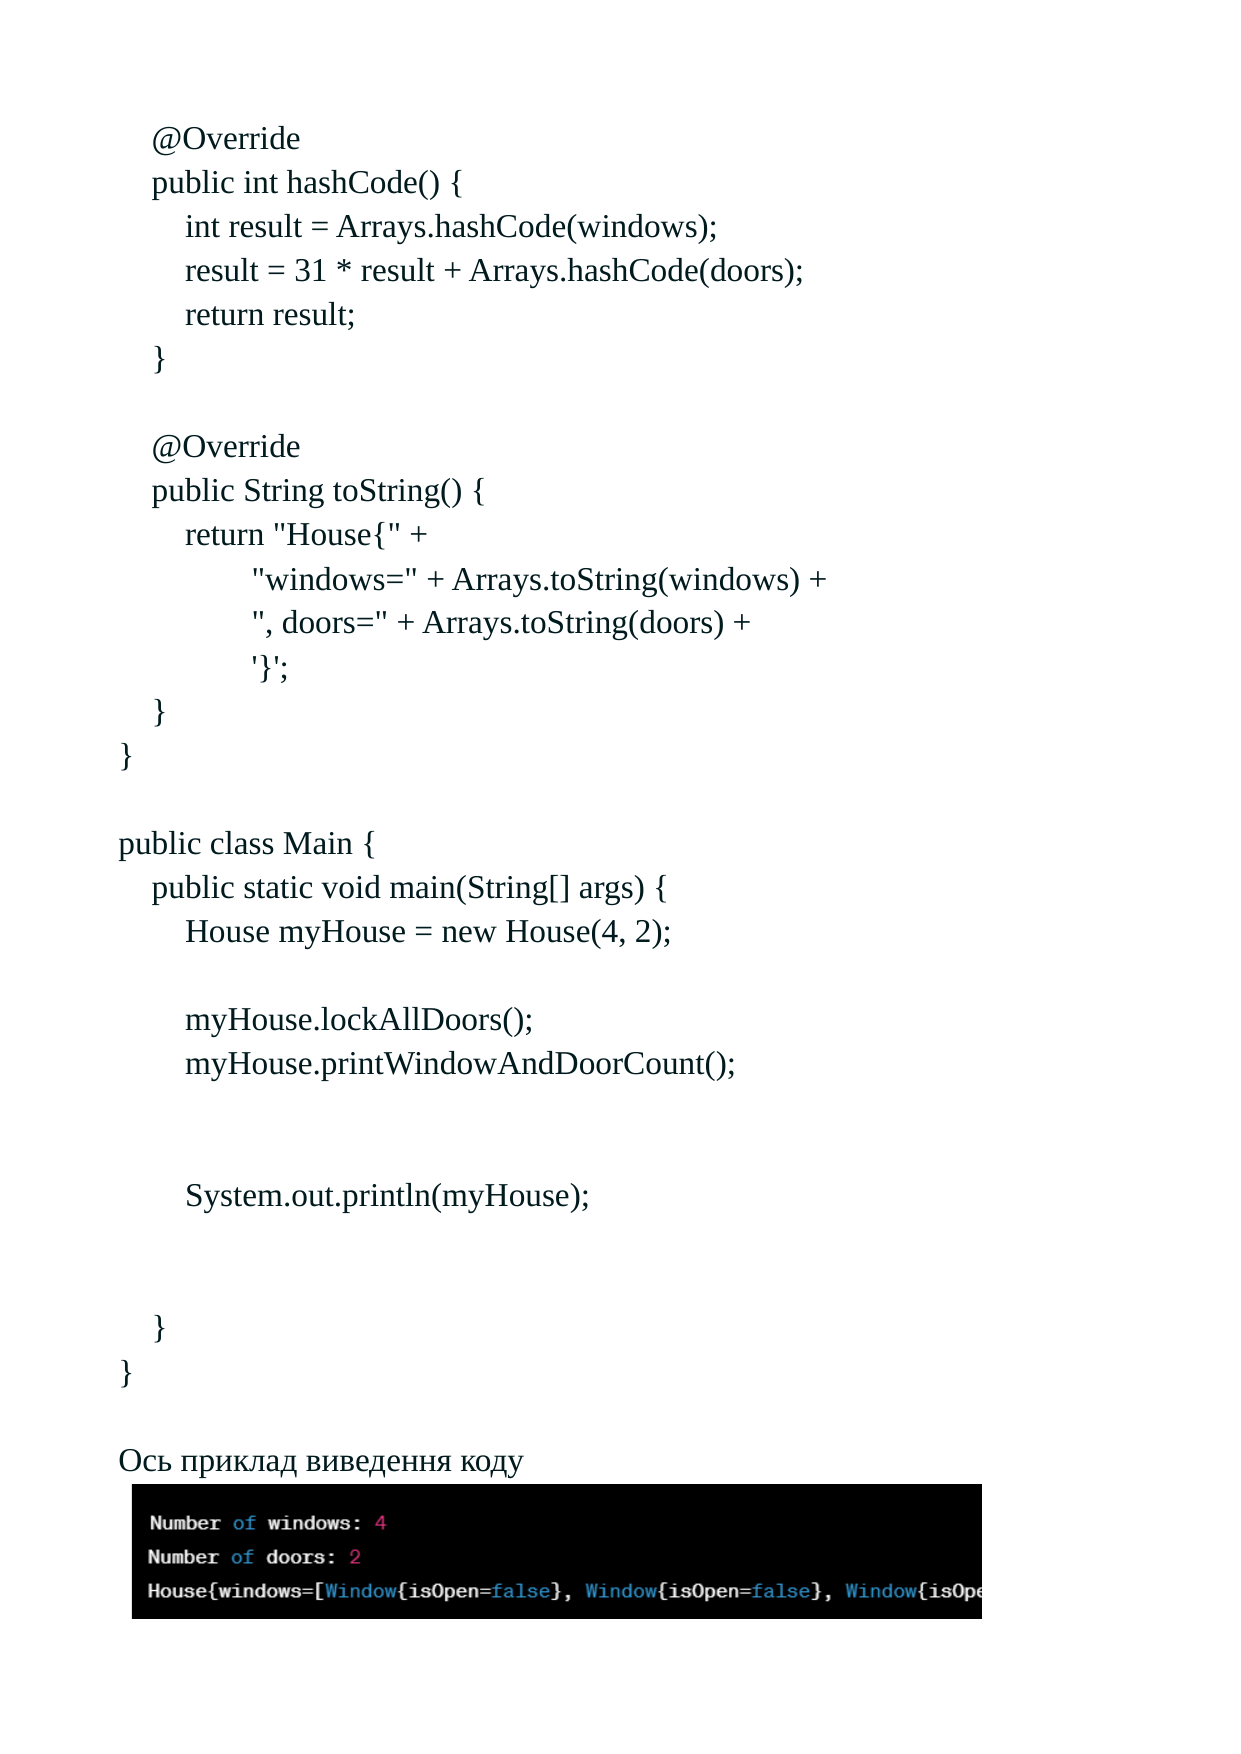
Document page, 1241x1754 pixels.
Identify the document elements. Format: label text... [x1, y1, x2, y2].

text } [118, 338, 1122, 377]
text myHouse.lockAllDoors(); [118, 999, 1122, 1038]
text Ось приклад виведення коду [118, 1440, 1122, 1478]
text } [118, 691, 1122, 729]
text @Override [118, 118, 1122, 156]
text myHouse.printWindowAndDoorCount(); [118, 1043, 1122, 1082]
text } [118, 1352, 1122, 1390]
text @Override [118, 427, 1122, 465]
picture [131, 1484, 982, 1619]
text System.out.println(myHouse); [118, 1176, 1122, 1214]
text public static void main(String[] args) { [118, 867, 1122, 906]
text } [118, 735, 1122, 773]
text public class Main { [118, 823, 1122, 861]
text public int hashCode() { [118, 162, 1122, 201]
text int result = Arrays.hashCode(windows); [118, 206, 1122, 244]
text "windows=" + Arrays.toString(windows) + [118, 559, 1122, 597]
text ", doors=" + Arrays.toString(doors) + [118, 603, 1122, 641]
text '}'; [118, 647, 1122, 685]
text return result; [118, 294, 1122, 333]
text return "House{" + [118, 515, 1122, 553]
text public String toString() { [118, 471, 1122, 509]
text result = 31 * result + Arrays.hashCode(doors); [118, 250, 1122, 289]
text } [118, 1308, 1122, 1346]
text House myHouse = new House(4, 2); [118, 911, 1122, 949]
